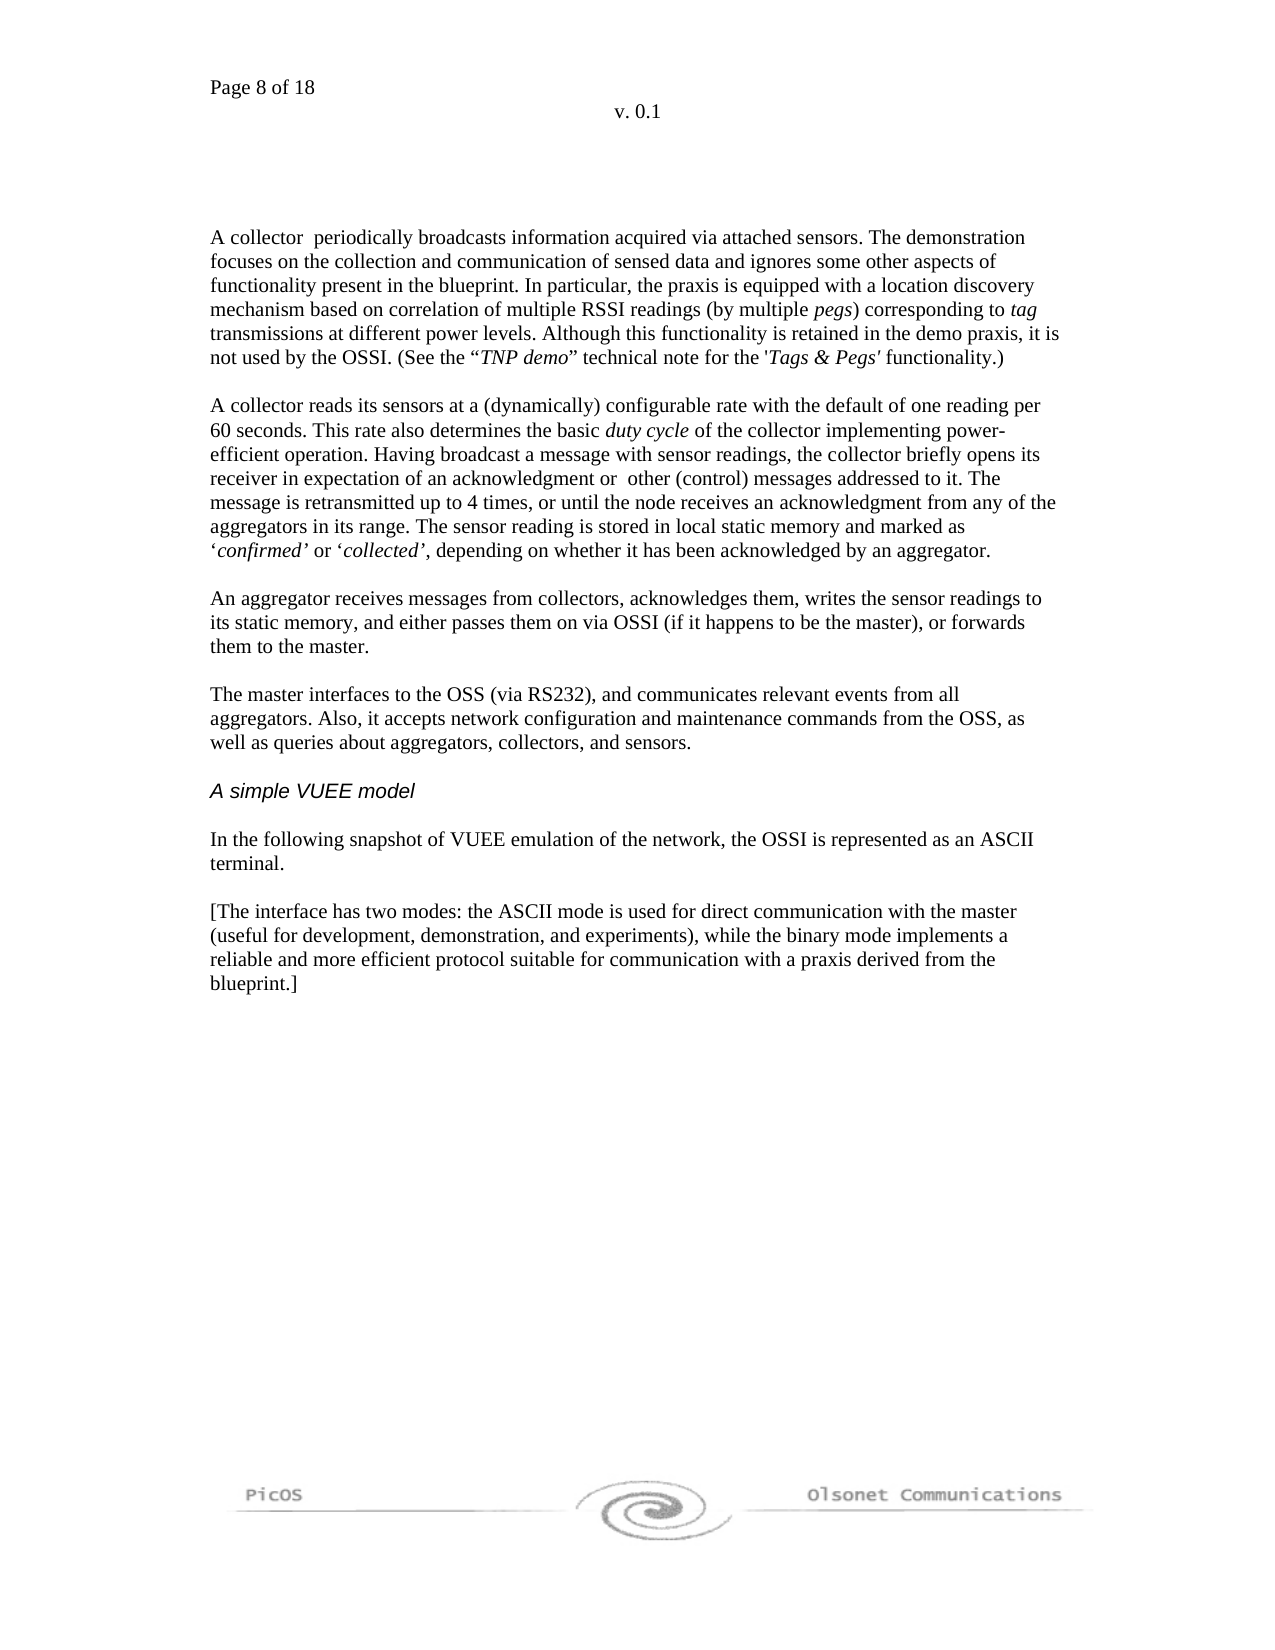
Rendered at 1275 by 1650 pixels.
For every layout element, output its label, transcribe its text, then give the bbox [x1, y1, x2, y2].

text An aggregator receives messages from collectors, acknowledges them, writes the sensor readings to its static memory, and either passes them on via OSSI (if it happens to be the master), or forwards them to the master. [210, 586, 1065, 658]
text [The interface has two modes: the ASCII mode is used for direct communication with the master (useful for development, demonstration, and experiments), while the binary mode implements a reliable and more efficient protocol suitable for communication with a praxis derived from the blueprint.] [210, 899, 1065, 995]
text The master interfaces to the OSS (via RS232), and communicates relevant events from all aggregators. Also, it accepts network configuration and maintenance commands from the OSS, as well as queries about aggregators, collectors, and sensors. [210, 682, 1065, 754]
subtitle A simple VUEE model [210, 778, 1065, 802]
text A collector periodically broadcasts information acquired via attached sensors. The demonstration focuses on the collection and communication of sensed data and ignores some other aspects of functionality present in the blueprint. In particular, the praxis is equipped with a location discovery mechanism based on correlation of multiple RSSI readings (by multiple pegs) corresponding to tag transmissions at different power levels. Although this functionality is retained in the demo praxis, it is not used by the OSSI. (See the “TNP demo” technical note for the 'Tags & Pegs' functionality.) [210, 225, 1065, 369]
text In the following snapshot of VUEE emulation of the network, the OSSI is represented as an ASCII terminal. [210, 826, 1065, 874]
text A collector reads its sensors at a (dynamically) configurable rate with the default of one reading per 60 seconds. This rate also determines the basic duty cycle of the collector implementing power-efficient operation. Having broadcast a message with sensor readings, the collector briefly opens its receiver in expectation of an acknowledgment or other (control) messages addressed to it. The message is retransmitted up to 4 times, or until the node receives an acknowledgment from any of the aggregators in its range. The sensor reading is stored in local static memory and marked as ‘confirmed’ or ‘collected’, depending on whether it has been acknowledged by an aggregator. [210, 393, 1065, 562]
picture [226, 1464, 1094, 1566]
